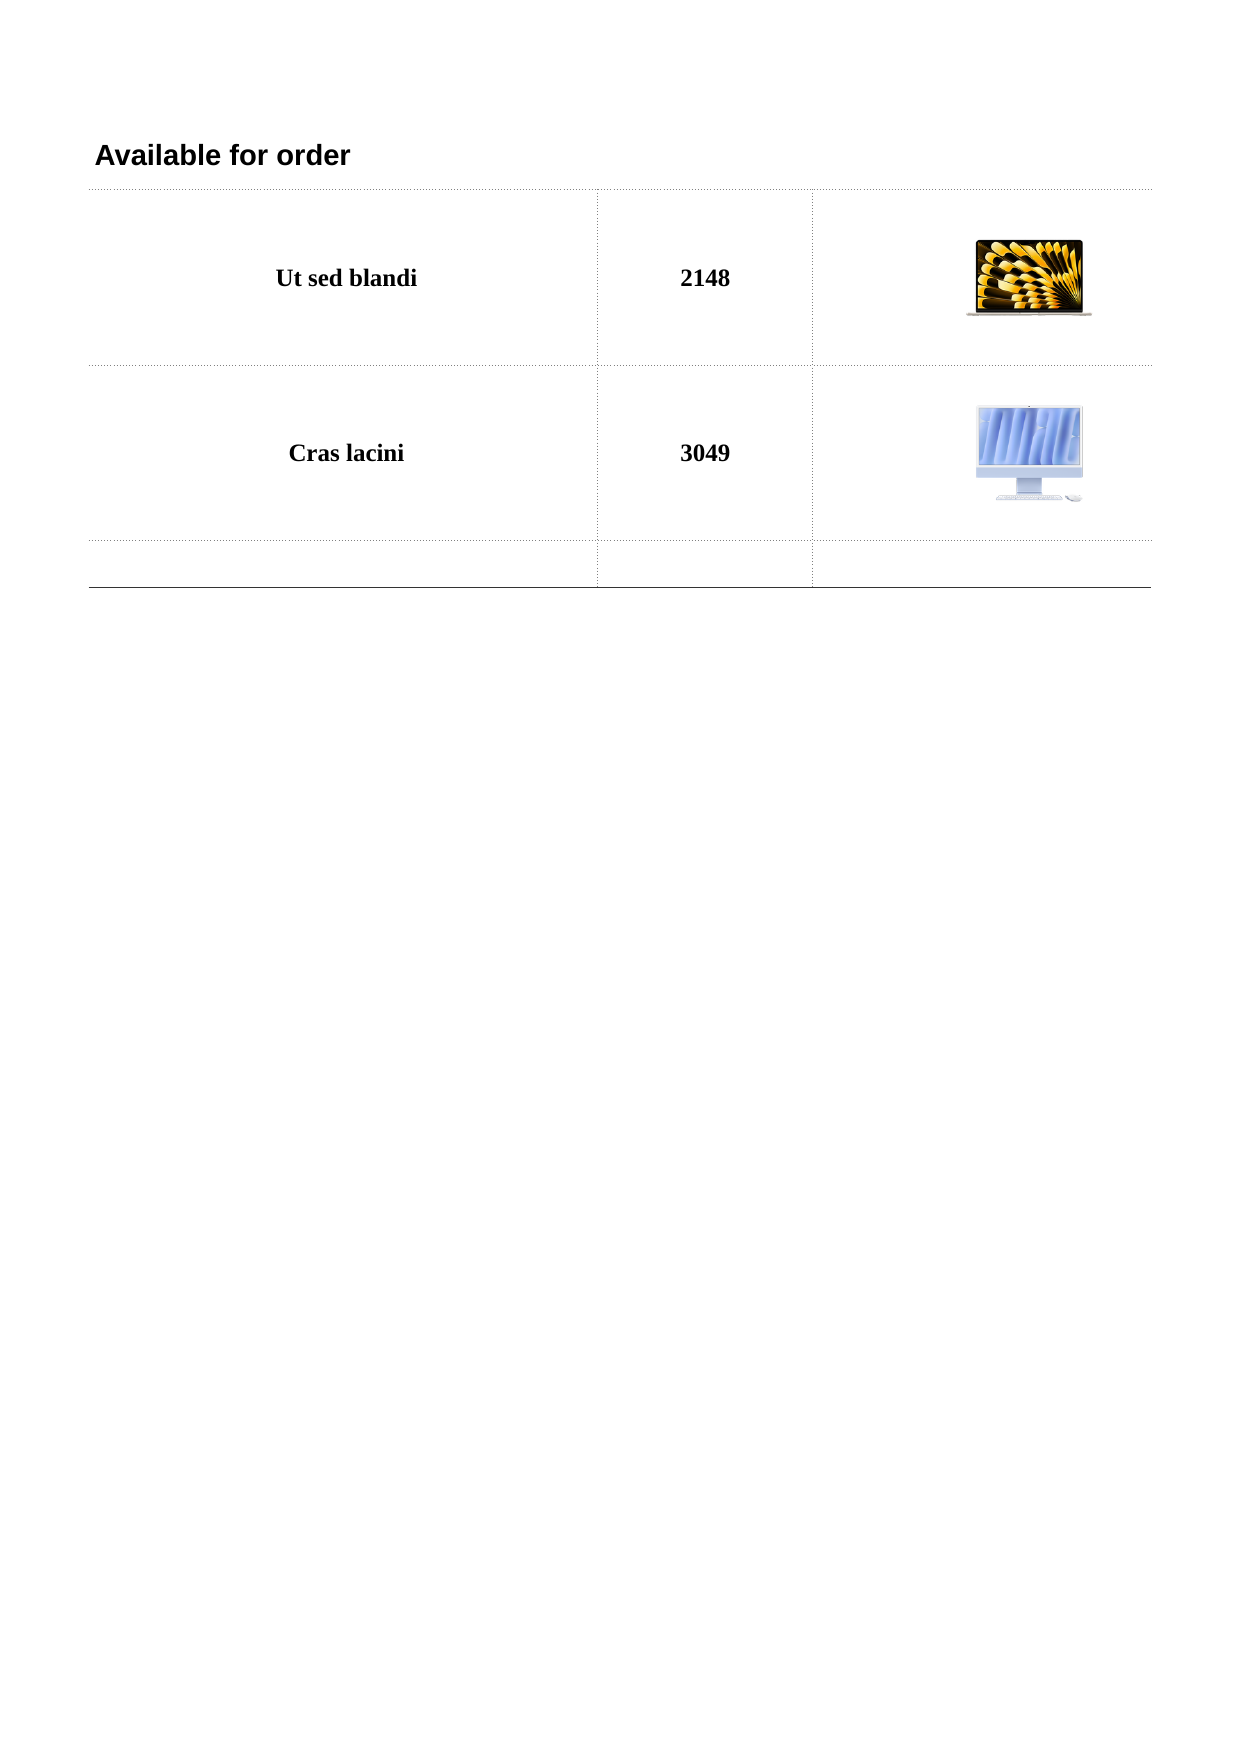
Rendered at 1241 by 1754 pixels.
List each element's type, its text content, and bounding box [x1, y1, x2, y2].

table_cell [813, 365, 1151, 540]
table_cell [89, 540, 598, 587]
table_cell [813, 189, 1151, 365]
table_cell 2148 [598, 189, 813, 365]
table_cell Cras lacini [89, 365, 598, 540]
picture [947, 371, 1111, 535]
table_cell [813, 540, 1151, 587]
table_cell [598, 540, 813, 587]
table_header Available for order [89, 117, 1151, 189]
table_cell 3049 [598, 365, 813, 540]
table_cell Ut sed blandi [89, 189, 598, 365]
picture [947, 196, 1111, 359]
